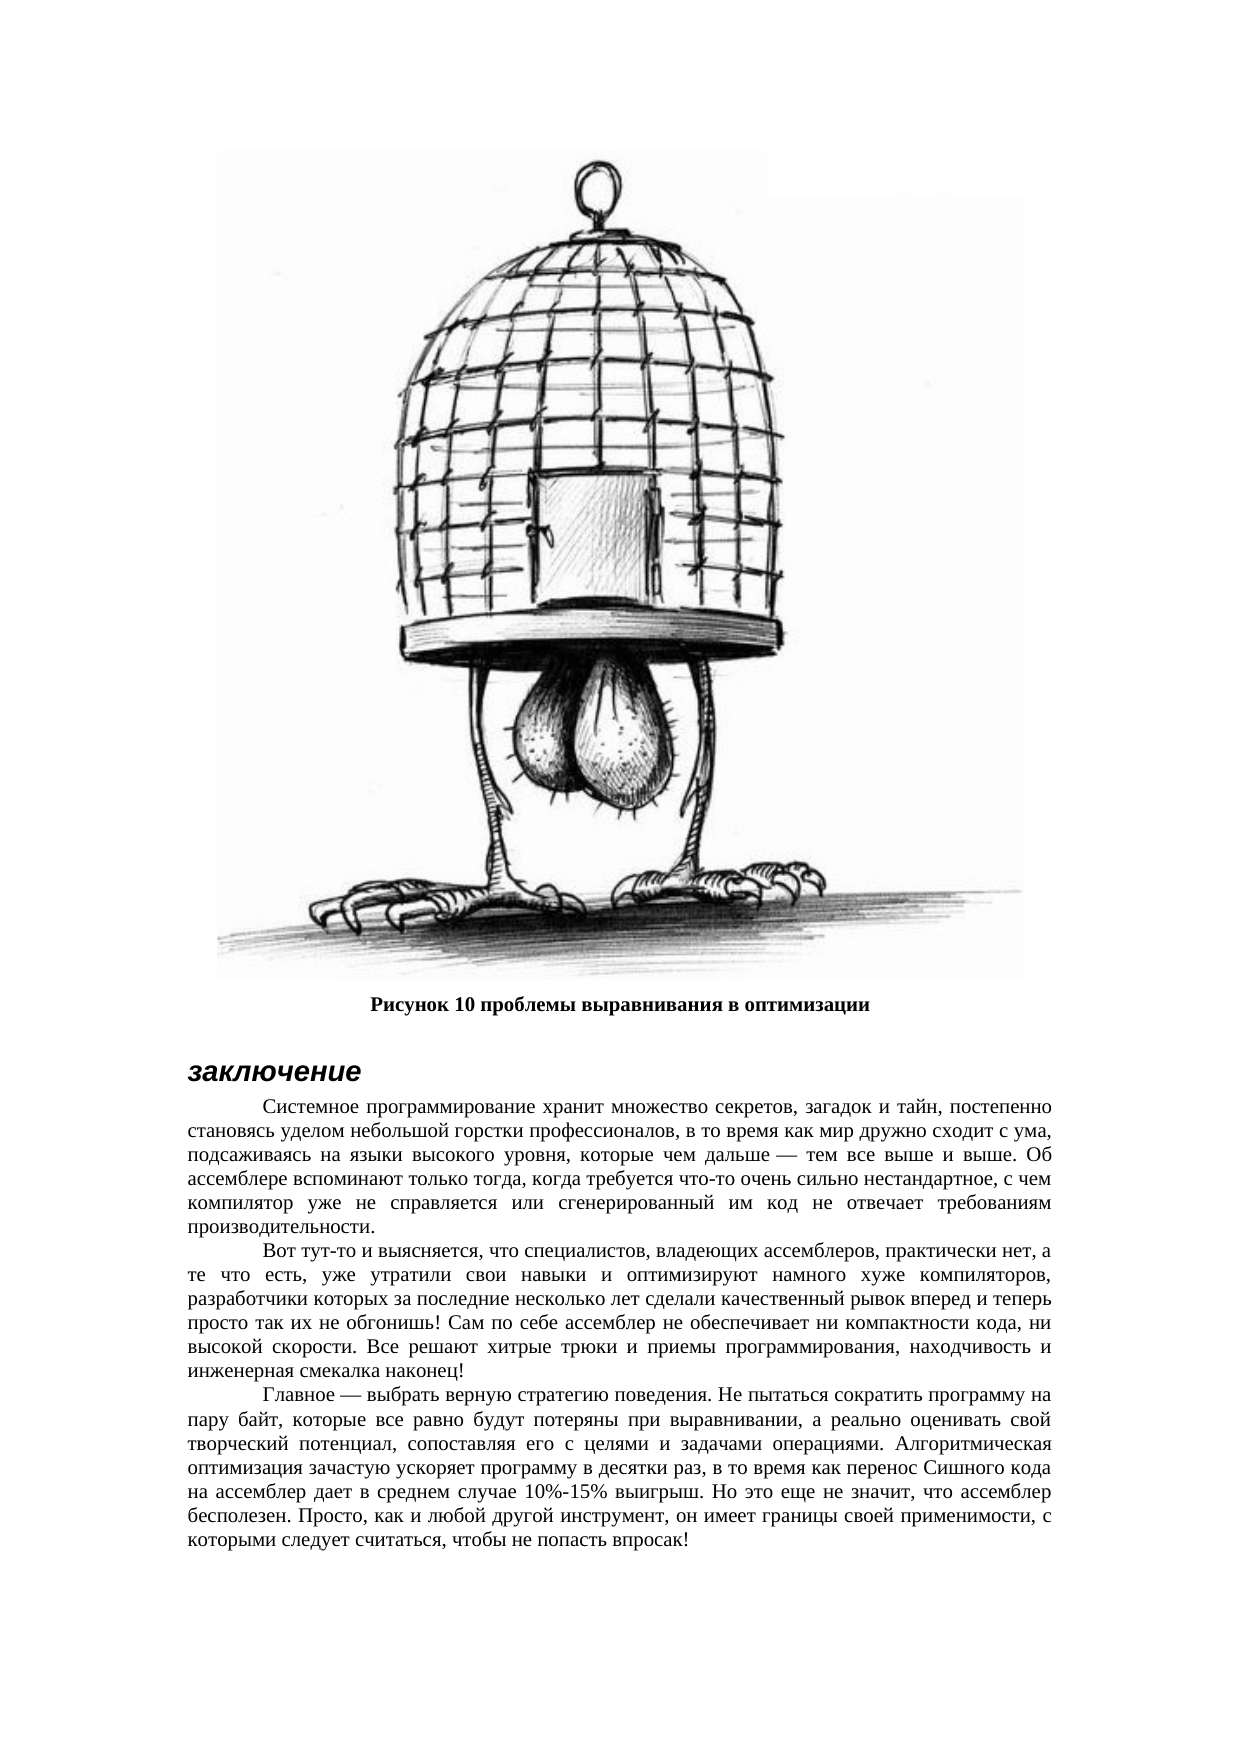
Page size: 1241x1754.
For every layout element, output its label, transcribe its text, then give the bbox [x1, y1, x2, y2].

text Системное программирование хранит множество секретов, загадок и тайн, постепенно становясь уделом небольшой горстки профессионалов, в то время как мир дружно сходит с ума, подсаживаясь на языки высокого уровня, которые чем дальше — тем все выше и выше. Об ассемблере вспоминают только тогда, когда требуется что-то очень сильно нестандартное, с чем компилятор уже не справляется или сгенерированный им код не отвечает требованиям производительности. [187, 1094, 1053, 1238]
picture [217, 150, 1024, 980]
subtitle заключение [187, 1054, 1053, 1087]
text Главное — выбрать верную стратегию поведения. Не пытаться сократить программу на пару байт, которые все равно будут потеряны при выравнивании, а реально оценивать свой творческий потенциал, сопоставляя его с целями и задачами операциями. Алгоритмическая оптимизация зачастую ускоряет программу в десятки раз, в то время как перенос Сишного кода на ассемблер дает в среднем случае 10%-15% выигрыш. Но это еще не значит, что ассемблер бесполезен. Просто, как и любой другой инструмент, он имеет границы своей применимости, с которыми следует считаться, чтобы не попасть впросак! [187, 1382, 1053, 1551]
text Рисунок 10 проблемы выравнивания в оптимизации [187, 992, 1053, 1016]
text Вот тут-то и выясняется, что специалистов, владеющих ассемблеров, практически нет, а те что есть, уже утратили свои навыки и оптимизируют намного хуже компиляторов, разработчики которых за последние несколько лет сделали качественный рывок вперед и теперь просто так их не обгонишь! Сам по себе ассемблер не обеспечивает ни компактности кода, ни высокой скорости. Все решают хитрые трюки и приемы программирования, находчивость и инженерная смекалка наконец! [187, 1238, 1053, 1382]
